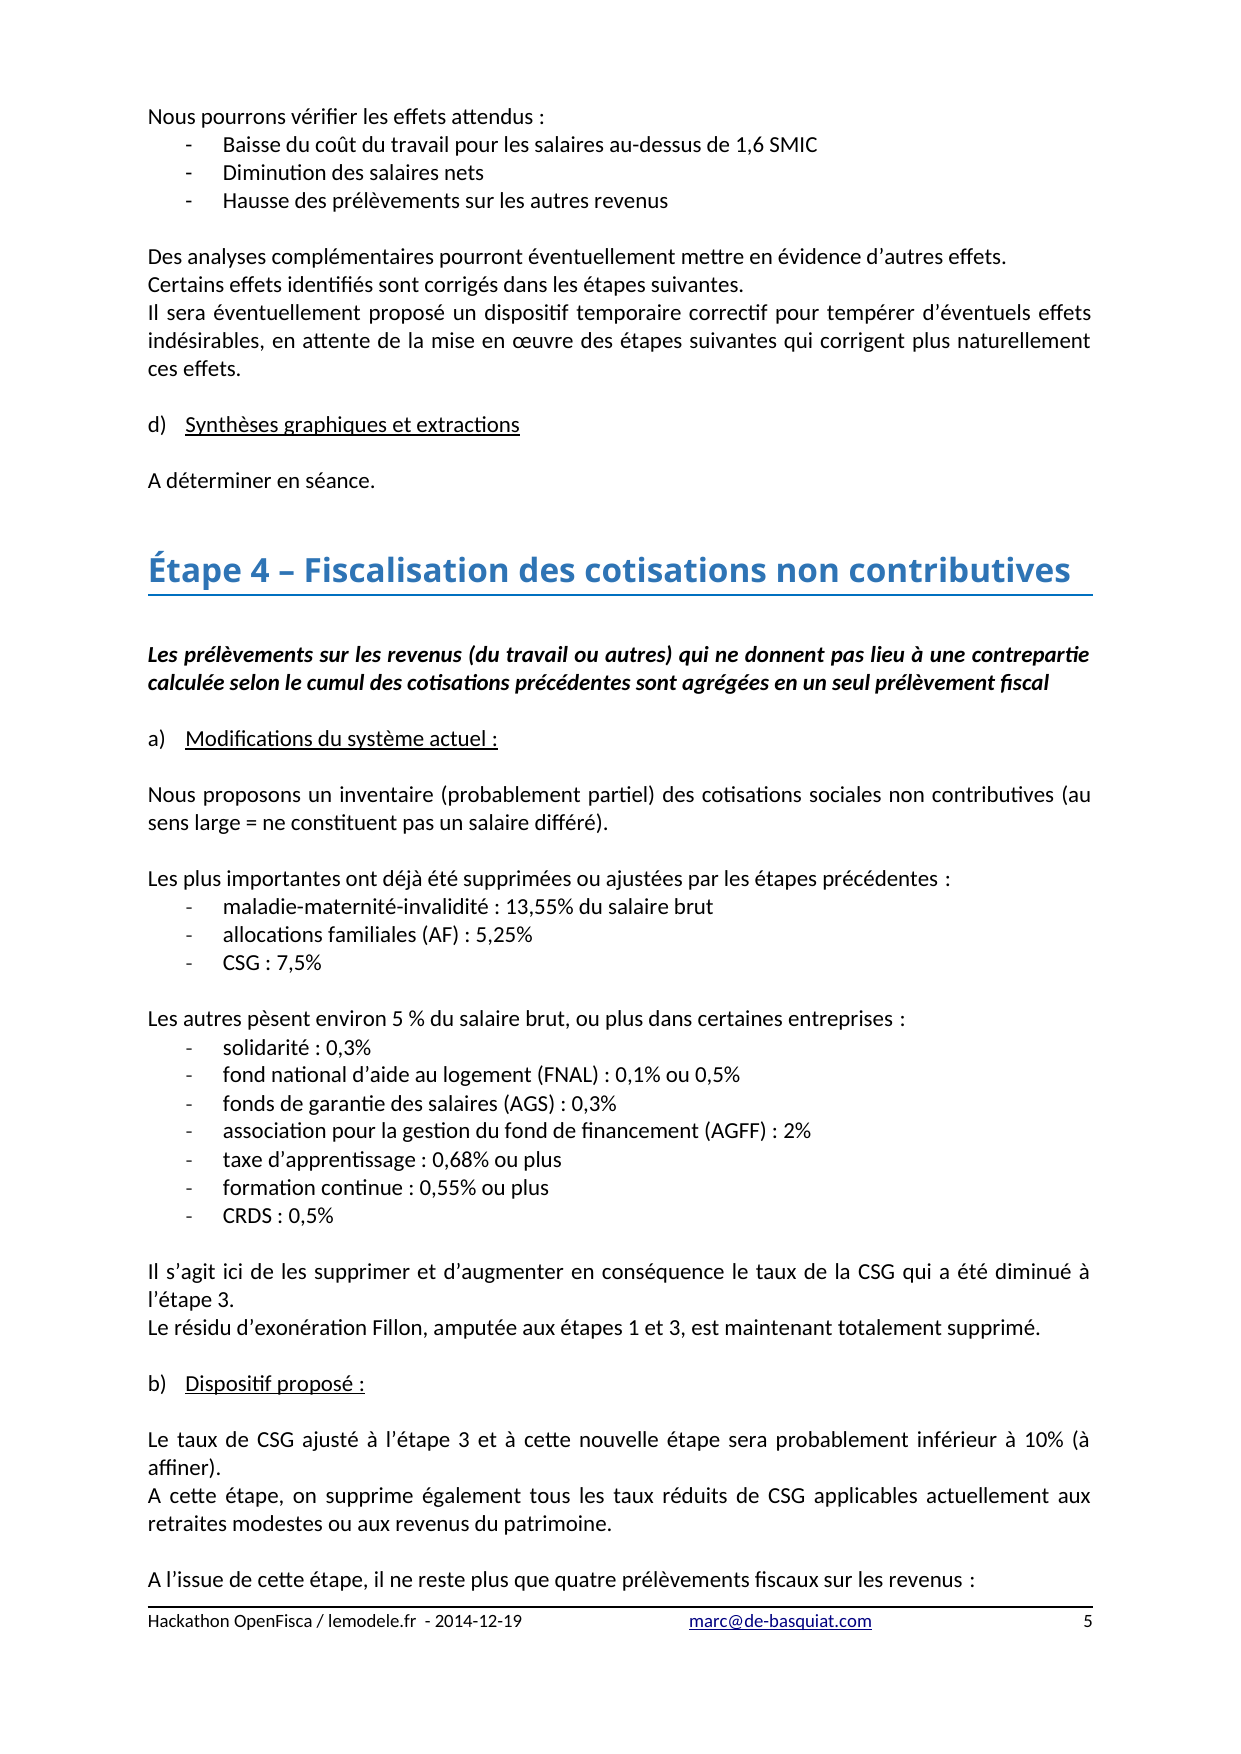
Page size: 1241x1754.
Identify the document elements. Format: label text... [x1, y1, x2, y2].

text Les autres pèsent environ 5 % du salaire brut, ou plus dans certaines entreprises : [148, 1004, 1093, 1033]
text A déterminer en séance. [148, 466, 1093, 494]
list Baisse du coût du travail pour les salaires au-dessus de 1,6 SMIC [185, 130, 1093, 158]
text Nous pourrons vérifier les effets attendus : [148, 102, 1093, 130]
subtitle Étape 4 – Fiscalisation des cotisations non contributives [148, 547, 1093, 594]
text A cette étape, on supprime également tous les taux réduits de CSG applicables actuellement aux retraites modestes ou aux revenus du patrimoine. [148, 1481, 1093, 1537]
text Le taux de CSG ajusté à l’étape 3 et à cette nouvelle étape sera probablement inférieur à 10% (à affiner). [148, 1425, 1093, 1481]
list allocations familiales (AF) : 5,25% [185, 921, 1093, 948]
text Il sera éventuellement proposé un dispositif temporaire correctif pour tempérer d’éventuels effets indésirables, en attente de la mise en œuvre des étapes suivantes qui corrigent plus naturellement ces effets. [148, 298, 1093, 382]
list Dispositif proposé : [148, 1369, 1093, 1397]
text Certains effets identifiés sont corrigés dans les étapes suivantes. [148, 270, 1093, 298]
text Nous proposons un inventaire (probablement partiel) des cotisations sociales non contributives (au sens large = ne constituent pas un salaire différé). [148, 780, 1093, 836]
list Synthèses graphiques et extractions [148, 410, 1093, 438]
list formation continue : 0,55% ou plus [185, 1173, 1093, 1201]
text Le résidu d’exonération Fillon, amputée aux étapes 1 et 3, est maintenant totalement supprimé. [148, 1313, 1093, 1341]
text Des analyses complémentaires pourront éventuellement mettre en évidence d’autres effets. [148, 242, 1093, 270]
list Diminution des salaires nets [185, 158, 1093, 186]
list CSG : 7,5% [185, 948, 1093, 977]
list taxe d’apprentissage : 0,68% ou plus [185, 1145, 1093, 1173]
list fond national d’aide au logement (FNAL) : 0,1% ou 0,5% [185, 1061, 1093, 1089]
list Modifications du système actuel : [148, 724, 1093, 752]
text Il s’agit ici de les supprimer et d’augmenter en conséquence le taux de la CSG qui a été diminué à l’étape 3. [148, 1257, 1093, 1313]
list CRDS : 0,5% [185, 1201, 1093, 1229]
list Hausse des prélèvements sur les autres revenus [185, 186, 1093, 214]
list maladie-maternité-invalidité : 13,55% du salaire brut [185, 892, 1093, 921]
text Les plus importantes ont déjà été supprimées ou ajustées par les étapes précédentes : [148, 864, 1093, 892]
text Les prélèvements sur les revenus (du travail ou autres) qui ne donnent pas lieu à une contrepartie calculée selon le cumul des cotisations précédentes sont agrégées en un seul prélèvement fiscal [148, 640, 1093, 696]
list association pour la gestion du fond de financement (AGFF) : 2% [185, 1117, 1093, 1145]
list solidarité : 0,3% [185, 1033, 1093, 1061]
list fonds de garantie des salaires (AGS) : 0,3% [185, 1089, 1093, 1117]
text A l’issue de cette étape, il ne reste plus que quatre prélèvements fiscaux sur les revenus : [148, 1565, 1093, 1593]
